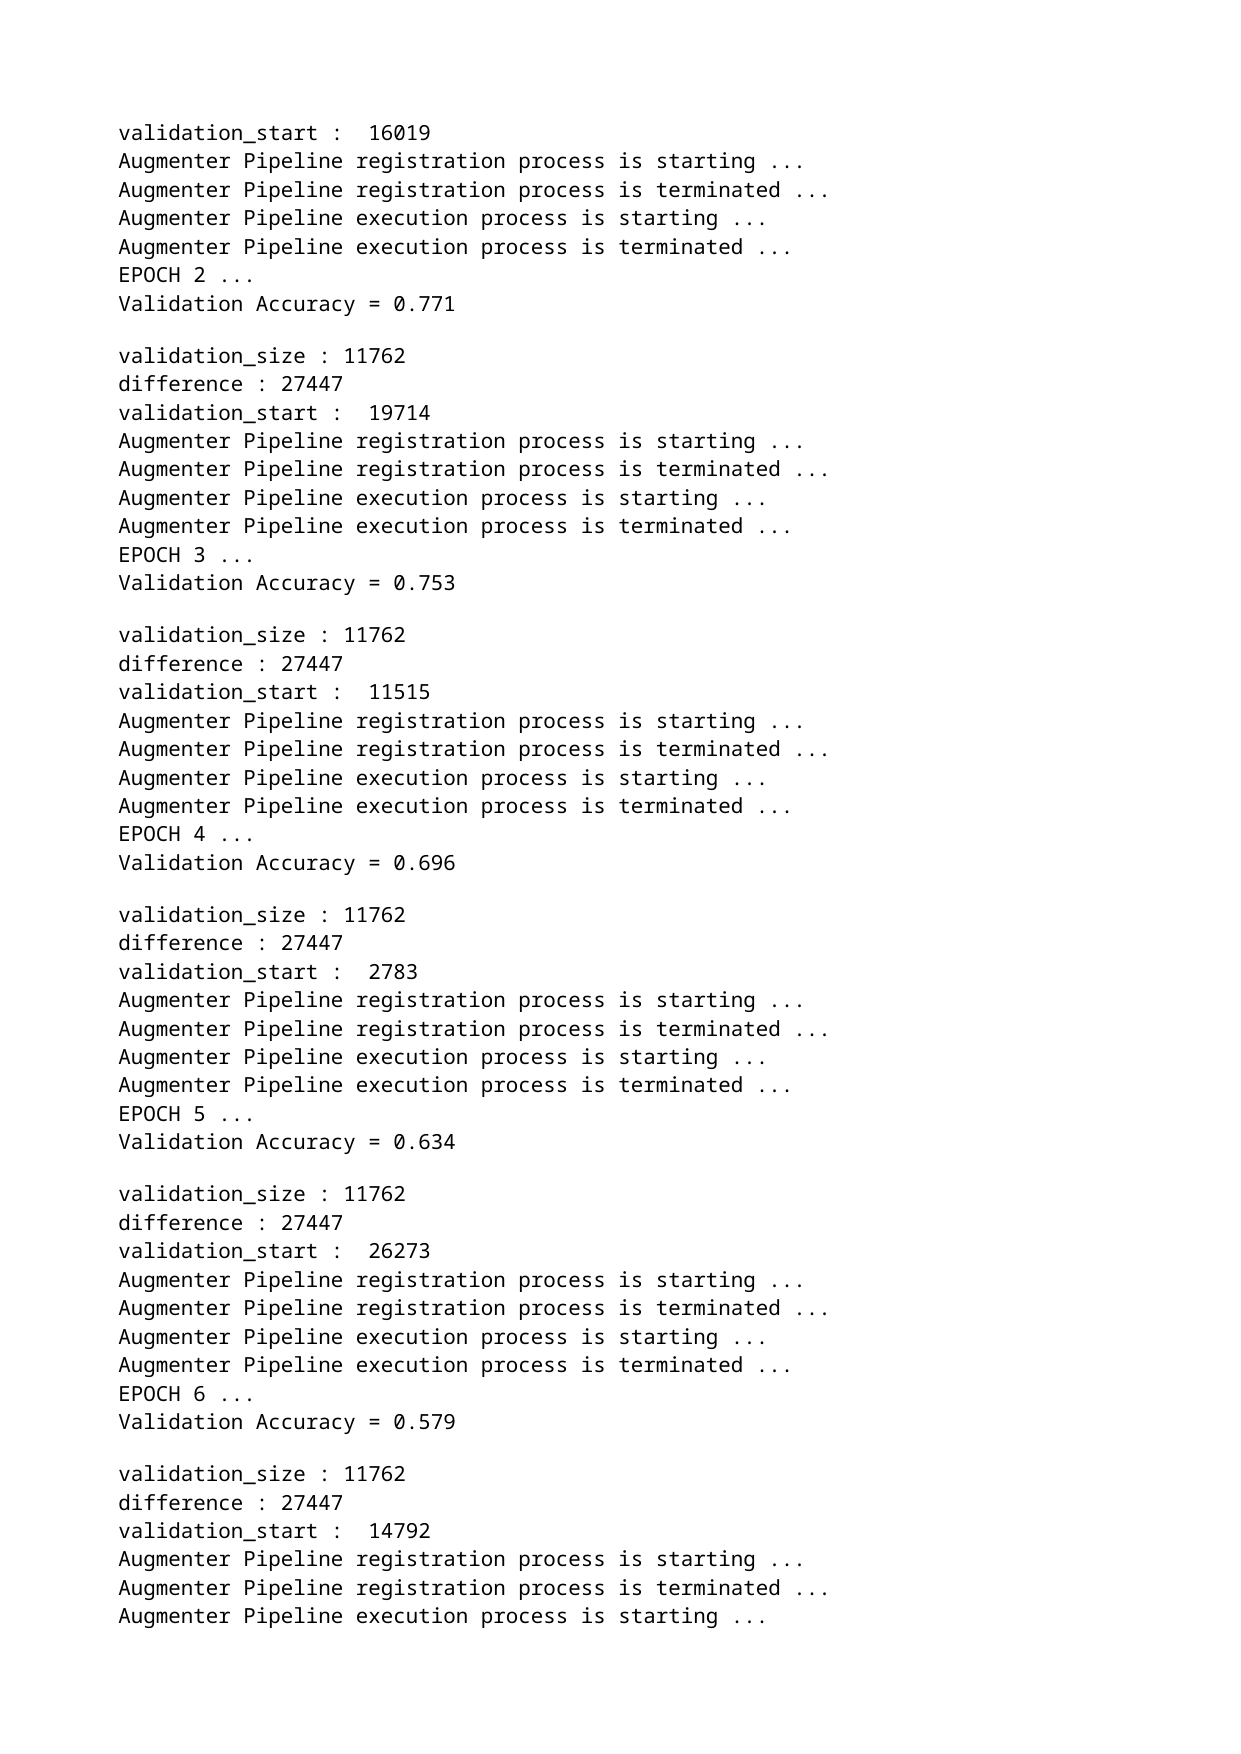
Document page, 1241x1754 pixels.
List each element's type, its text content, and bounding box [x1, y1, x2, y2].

text Augmenter Pipeline registration process is starting ... [118, 706, 1122, 734]
text Augmenter Pipeline execution process is starting ... [118, 203, 1122, 232]
text EPOCH 6 ... [118, 1379, 1122, 1407]
text Augmenter Pipeline registration process is starting ... [118, 1544, 1122, 1573]
text EPOCH 3 ... [118, 540, 1122, 568]
text validation_size : 11762 [118, 341, 1122, 369]
text validation_start : 2783 [118, 957, 1122, 985]
text validation_start : 16019 [118, 118, 1122, 147]
text Augmenter Pipeline registration process is terminated ... [118, 1573, 1122, 1601]
text Augmenter Pipeline execution process is starting ... [118, 1601, 1122, 1630]
text difference : 27447 [118, 649, 1122, 677]
text validation_start : 11515 [118, 677, 1122, 706]
text Augmenter Pipeline registration process is terminated ... [118, 454, 1122, 483]
text Validation Accuracy = 0.579 [118, 1407, 1122, 1436]
text Augmenter Pipeline execution process is terminated ... [118, 791, 1122, 819]
text Augmenter Pipeline registration process is starting ... [118, 147, 1122, 175]
text validation_start : 26273 [118, 1236, 1122, 1265]
text EPOCH 2 ... [118, 260, 1122, 289]
text Augmenter Pipeline registration process is terminated ... [118, 1293, 1122, 1322]
text Augmenter Pipeline registration process is starting ... [118, 1265, 1122, 1293]
text Augmenter Pipeline registration process is starting ... [118, 985, 1122, 1014]
text Augmenter Pipeline execution process is terminated ... [118, 1071, 1122, 1099]
text validation_start : 19714 [118, 398, 1122, 426]
text Augmenter Pipeline execution process is terminated ... [118, 1350, 1122, 1379]
text Augmenter Pipeline registration process is terminated ... [118, 175, 1122, 203]
text Augmenter Pipeline execution process is terminated ... [118, 232, 1122, 260]
text Augmenter Pipeline execution process is starting ... [118, 763, 1122, 791]
text validation_size : 11762 [118, 1459, 1122, 1488]
text Augmenter Pipeline registration process is terminated ... [118, 734, 1122, 763]
text Augmenter Pipeline registration process is terminated ... [118, 1014, 1122, 1042]
text Augmenter Pipeline execution process is terminated ... [118, 511, 1122, 540]
text difference : 27447 [118, 1208, 1122, 1236]
text difference : 27447 [118, 1488, 1122, 1516]
text EPOCH 5 ... [118, 1099, 1122, 1127]
text Augmenter Pipeline execution process is starting ... [118, 1322, 1122, 1350]
text Validation Accuracy = 0.696 [118, 848, 1122, 876]
text Augmenter Pipeline execution process is starting ... [118, 1042, 1122, 1071]
text EPOCH 4 ... [118, 819, 1122, 848]
text validation_size : 11762 [118, 620, 1122, 649]
text validation_start : 14792 [118, 1516, 1122, 1544]
text Augmenter Pipeline execution process is starting ... [118, 483, 1122, 511]
text validation_size : 11762 [118, 1179, 1122, 1208]
text Validation Accuracy = 0.771 [118, 289, 1122, 317]
text difference : 27447 [118, 369, 1122, 398]
text Validation Accuracy = 0.753 [118, 568, 1122, 597]
text validation_size : 11762 [118, 900, 1122, 928]
text Augmenter Pipeline registration process is starting ... [118, 426, 1122, 454]
text Validation Accuracy = 0.634 [118, 1127, 1122, 1156]
text difference : 27447 [118, 928, 1122, 957]
